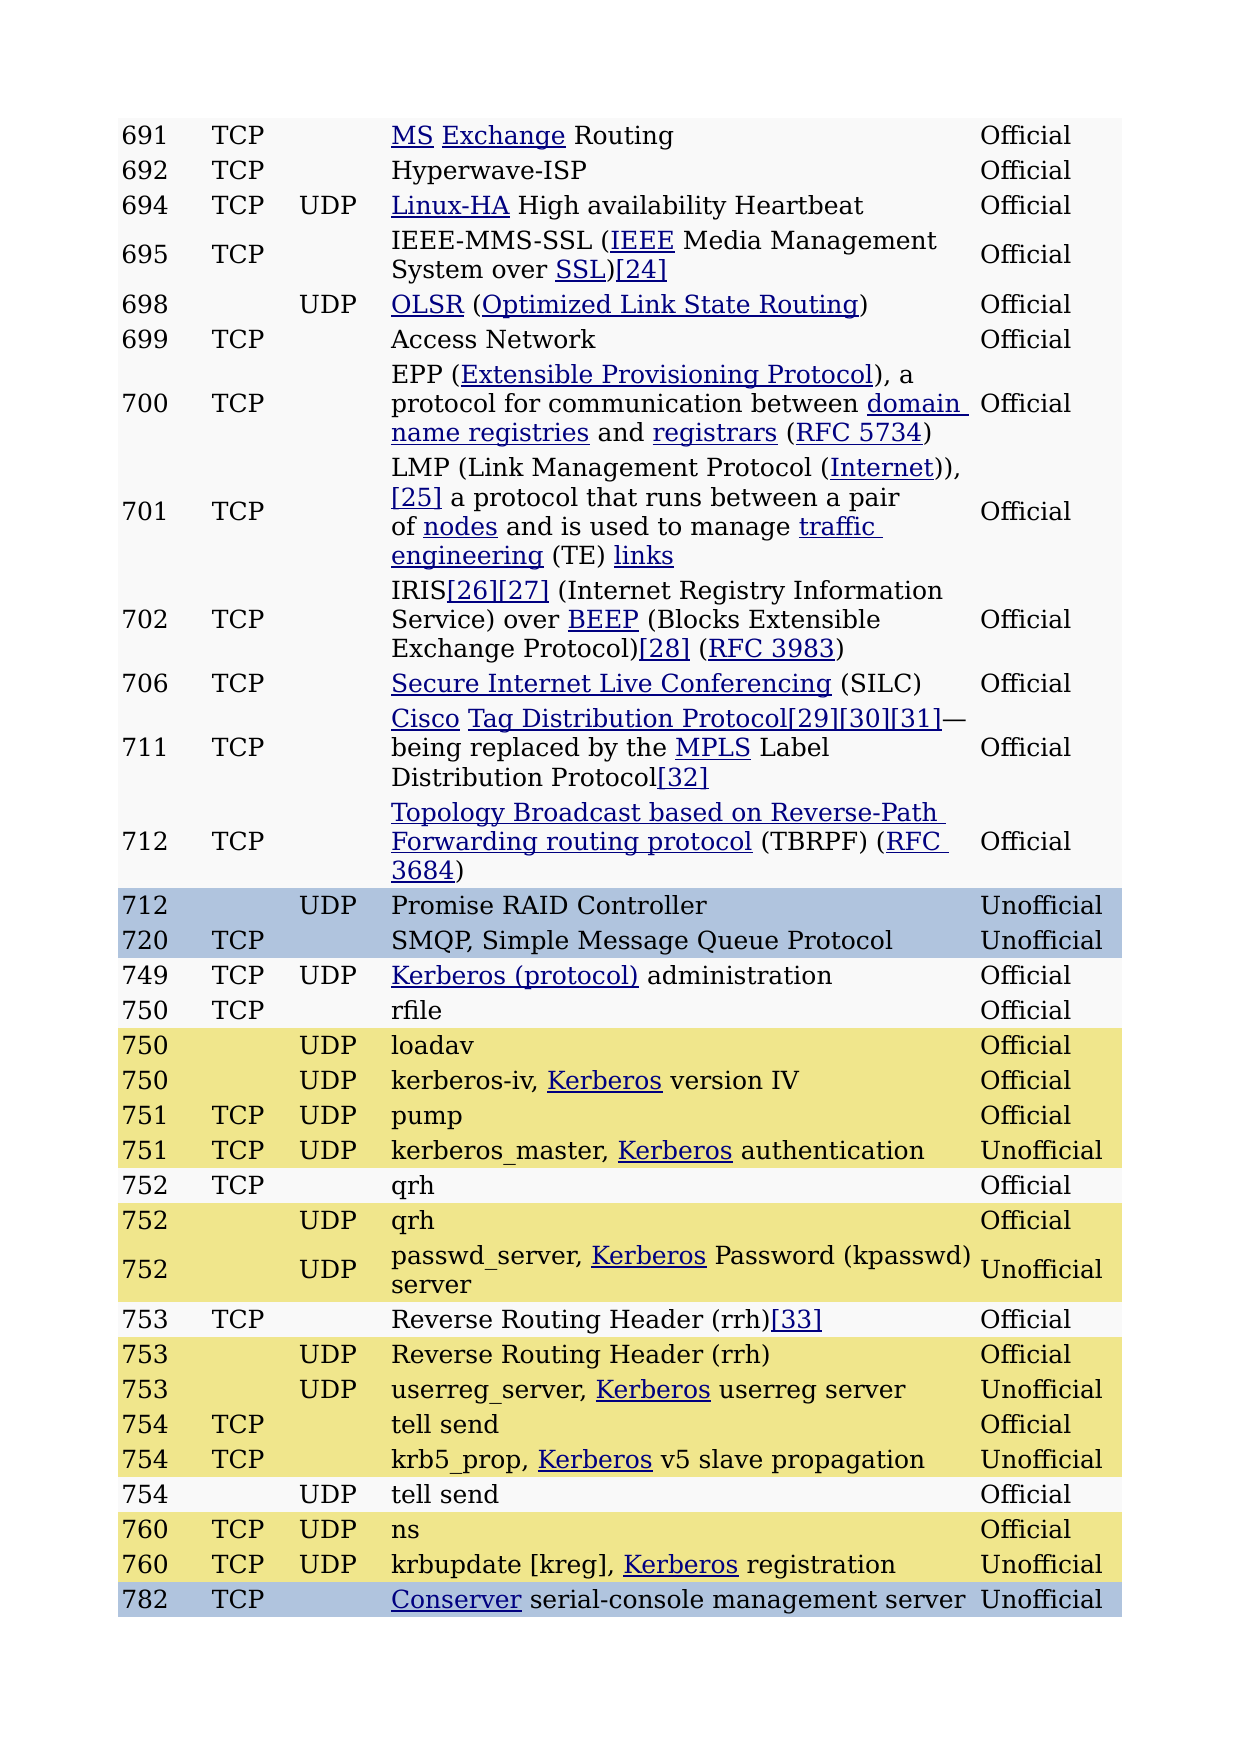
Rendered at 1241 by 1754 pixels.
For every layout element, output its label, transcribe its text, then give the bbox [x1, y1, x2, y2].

table_cell [296, 1168, 388, 1203]
table_cell 753 [118, 1337, 209, 1372]
table_cell [209, 1203, 296, 1238]
table_cell rfile [388, 993, 977, 1028]
table_cell Unofficial [977, 888, 1122, 923]
table_cell qrh [388, 1168, 977, 1203]
table_cell UDP [296, 1337, 388, 1372]
table_cell 782 [118, 1582, 209, 1617]
table_cell UDP [296, 1238, 388, 1302]
table_cell tell send [388, 1407, 977, 1442]
table_cell TCP [209, 322, 296, 357]
table_cell [296, 795, 388, 888]
table_cell UDP [296, 1477, 388, 1512]
table_cell LMP (Link Management Protocol (Internet)),[25] a protocol that runs between a pair of nodes and is used to manage traffic engineering (TE) links [388, 451, 977, 573]
table_cell TCP [209, 1442, 296, 1477]
table_cell Official [977, 118, 1122, 153]
table_cell tell send [388, 1477, 977, 1512]
table_cell userreg_server, Kerberos userreg server [388, 1372, 977, 1407]
table_cell TCP [209, 923, 296, 958]
table_cell Official [977, 1168, 1122, 1203]
table_cell [296, 1442, 388, 1477]
table_cell 712 [118, 795, 209, 888]
table_cell Unofficial [977, 1133, 1122, 1168]
table_cell Unofficial [977, 1547, 1122, 1582]
table_cell passwd_server, Kerberos Password (kpasswd) server [388, 1238, 977, 1302]
table_cell Kerberos (protocol) administration [388, 958, 977, 993]
table_cell [296, 357, 388, 451]
table_cell [209, 1337, 296, 1372]
table_cell Unofficial [977, 1442, 1122, 1477]
table_cell TCP [209, 1168, 296, 1203]
table_cell Official [977, 1512, 1122, 1547]
table_cell UDP [296, 1512, 388, 1547]
table_cell UDP [296, 188, 388, 223]
table_cell [296, 451, 388, 573]
table_cell Unofficial [977, 1582, 1122, 1617]
table_cell Official [977, 188, 1122, 223]
table_cell [296, 993, 388, 1028]
table_cell Secure Internet Live Conferencing (SILC) [388, 666, 977, 701]
table_cell ns [388, 1512, 977, 1547]
table_cell UDP [296, 1133, 388, 1168]
table_cell [209, 888, 296, 923]
table_cell [209, 1028, 296, 1063]
table_cell TCP [209, 1582, 296, 1617]
table_cell [296, 1302, 388, 1337]
table_cell EPP (Extensible Provisioning Protocol), a protocol for communication between domain name registries and registrars (RFC 5734) [388, 357, 977, 451]
table_cell UDP [296, 1372, 388, 1407]
table_cell Official [977, 1203, 1122, 1238]
table_cell Official [977, 1028, 1122, 1063]
table_cell kerberos-iv, Kerberos version IV [388, 1063, 977, 1098]
table_cell TCP [209, 701, 296, 795]
table_cell Official [977, 223, 1122, 287]
table_cell 711 [118, 701, 209, 795]
table_cell TCP [209, 958, 296, 993]
table_cell qrh [388, 1203, 977, 1238]
table_cell SMQP, Simple Message Queue Protocol [388, 923, 977, 958]
table_cell 700 [118, 357, 209, 451]
table_cell Official [977, 1098, 1122, 1133]
table_cell Cisco Tag Distribution Protocol[29][30][31]—being replaced by the MPLS Label Distribution Protocol[32] [388, 701, 977, 795]
table_cell 701 [118, 451, 209, 573]
table_cell Official [977, 357, 1122, 451]
table_cell TCP [209, 666, 296, 701]
table_cell Official [977, 1302, 1122, 1337]
table_cell IEEE-MMS-SSL (IEEE Media Management System over SSL)[24] [388, 223, 977, 287]
table_cell Unofficial [977, 1238, 1122, 1302]
table_cell loadav [388, 1028, 977, 1063]
table_cell Official [977, 993, 1122, 1028]
table_cell 750 [118, 993, 209, 1028]
table_cell 749 [118, 958, 209, 993]
table_cell 695 [118, 223, 209, 287]
table_cell TCP [209, 1098, 296, 1133]
table_cell UDP [296, 1063, 388, 1098]
table_cell [296, 666, 388, 701]
table_cell UDP [296, 1028, 388, 1063]
table_cell IRIS[26][27] (Internet Registry Information Service) over BEEP (Blocks Extensible Exchange Protocol)[28] (RFC 3983) [388, 573, 977, 666]
table_cell pump [388, 1098, 977, 1133]
table_cell UDP [296, 958, 388, 993]
table_cell TCP [209, 993, 296, 1028]
table_cell [296, 223, 388, 287]
table_cell [296, 923, 388, 958]
table_cell Official [977, 451, 1122, 573]
table_cell OLSR (Optimized Link State Routing) [388, 287, 977, 322]
table_cell 751 [118, 1133, 209, 1168]
table_cell 754 [118, 1442, 209, 1477]
table_cell [209, 1238, 296, 1302]
table_cell [209, 1372, 296, 1407]
table_cell 702 [118, 573, 209, 666]
table_cell Access Network [388, 322, 977, 357]
table_cell Official [977, 1063, 1122, 1098]
table_cell 754 [118, 1407, 209, 1442]
table_cell 699 [118, 322, 209, 357]
table_cell Official [977, 1337, 1122, 1372]
table_cell Official [977, 666, 1122, 701]
table_cell 712 [118, 888, 209, 923]
table_cell 754 [118, 1477, 209, 1512]
table_cell [296, 573, 388, 666]
table_cell Official [977, 958, 1122, 993]
table_cell krb5_prop, Kerberos v5 slave propagation [388, 1442, 977, 1477]
table_cell TCP [209, 223, 296, 287]
table_cell Official [977, 287, 1122, 322]
table_cell [296, 1582, 388, 1617]
table_cell 720 [118, 923, 209, 958]
table_cell UDP [296, 888, 388, 923]
table_cell kerberos_master, Kerberos authentication [388, 1133, 977, 1168]
table_cell TCP [209, 1512, 296, 1547]
table_cell [209, 1063, 296, 1098]
table_cell [296, 701, 388, 795]
table_cell 750 [118, 1028, 209, 1063]
table_cell MS Exchange Routing [388, 118, 977, 153]
table_cell Official [977, 1477, 1122, 1512]
table_cell 752 [118, 1203, 209, 1238]
table_cell Linux-HA High availability Heartbeat [388, 188, 977, 223]
table_cell TCP [209, 573, 296, 666]
table_cell 752 [118, 1168, 209, 1203]
table_cell [296, 1407, 388, 1442]
table_cell 750 [118, 1063, 209, 1098]
table_cell 691 [118, 118, 209, 153]
table_cell [296, 118, 388, 153]
table_cell 694 [118, 188, 209, 223]
table_cell UDP [296, 287, 388, 322]
table_cell TCP [209, 1547, 296, 1582]
table_cell Unofficial [977, 1372, 1122, 1407]
table_cell UDP [296, 1098, 388, 1133]
table_cell TCP [209, 795, 296, 888]
table_cell [209, 287, 296, 322]
table_cell 698 [118, 287, 209, 322]
table_cell 752 [118, 1238, 209, 1302]
table_cell Official [977, 701, 1122, 795]
table_cell 760 [118, 1547, 209, 1582]
table_cell Hyperwave-ISP [388, 153, 977, 188]
table_cell Official [977, 795, 1122, 888]
table_cell Official [977, 573, 1122, 666]
table_cell Reverse Routing Header (rrh) [388, 1337, 977, 1372]
table_cell [296, 322, 388, 357]
table_cell 706 [118, 666, 209, 701]
table_cell UDP [296, 1203, 388, 1238]
table_cell [296, 153, 388, 188]
table_cell 753 [118, 1302, 209, 1337]
table_cell Unofficial [977, 923, 1122, 958]
table_cell TCP [209, 451, 296, 573]
table_cell 751 [118, 1098, 209, 1133]
table_cell Topology Broadcast based on Reverse-Path Forwarding routing protocol (TBRPF) (RFC 3684) [388, 795, 977, 888]
table_cell Conserver serial-console management server [388, 1582, 977, 1617]
table_cell TCP [209, 357, 296, 451]
table_cell Official [977, 1407, 1122, 1442]
table_cell TCP [209, 1302, 296, 1337]
table_cell TCP [209, 1407, 296, 1442]
table_cell Official [977, 322, 1122, 357]
table_cell Promise RAID Controller [388, 888, 977, 923]
table_cell TCP [209, 118, 296, 153]
table_cell 753 [118, 1372, 209, 1407]
table_cell 760 [118, 1512, 209, 1547]
table_cell TCP [209, 188, 296, 223]
table_cell krbupdate [kreg], Kerberos registration [388, 1547, 977, 1582]
table_cell UDP [296, 1547, 388, 1582]
table_cell [209, 1477, 296, 1512]
table_cell TCP [209, 153, 296, 188]
table_cell TCP [209, 1133, 296, 1168]
table_cell 692 [118, 153, 209, 188]
table_cell Official [977, 153, 1122, 188]
table_cell Reverse Routing Header (rrh)[33] [388, 1302, 977, 1337]
